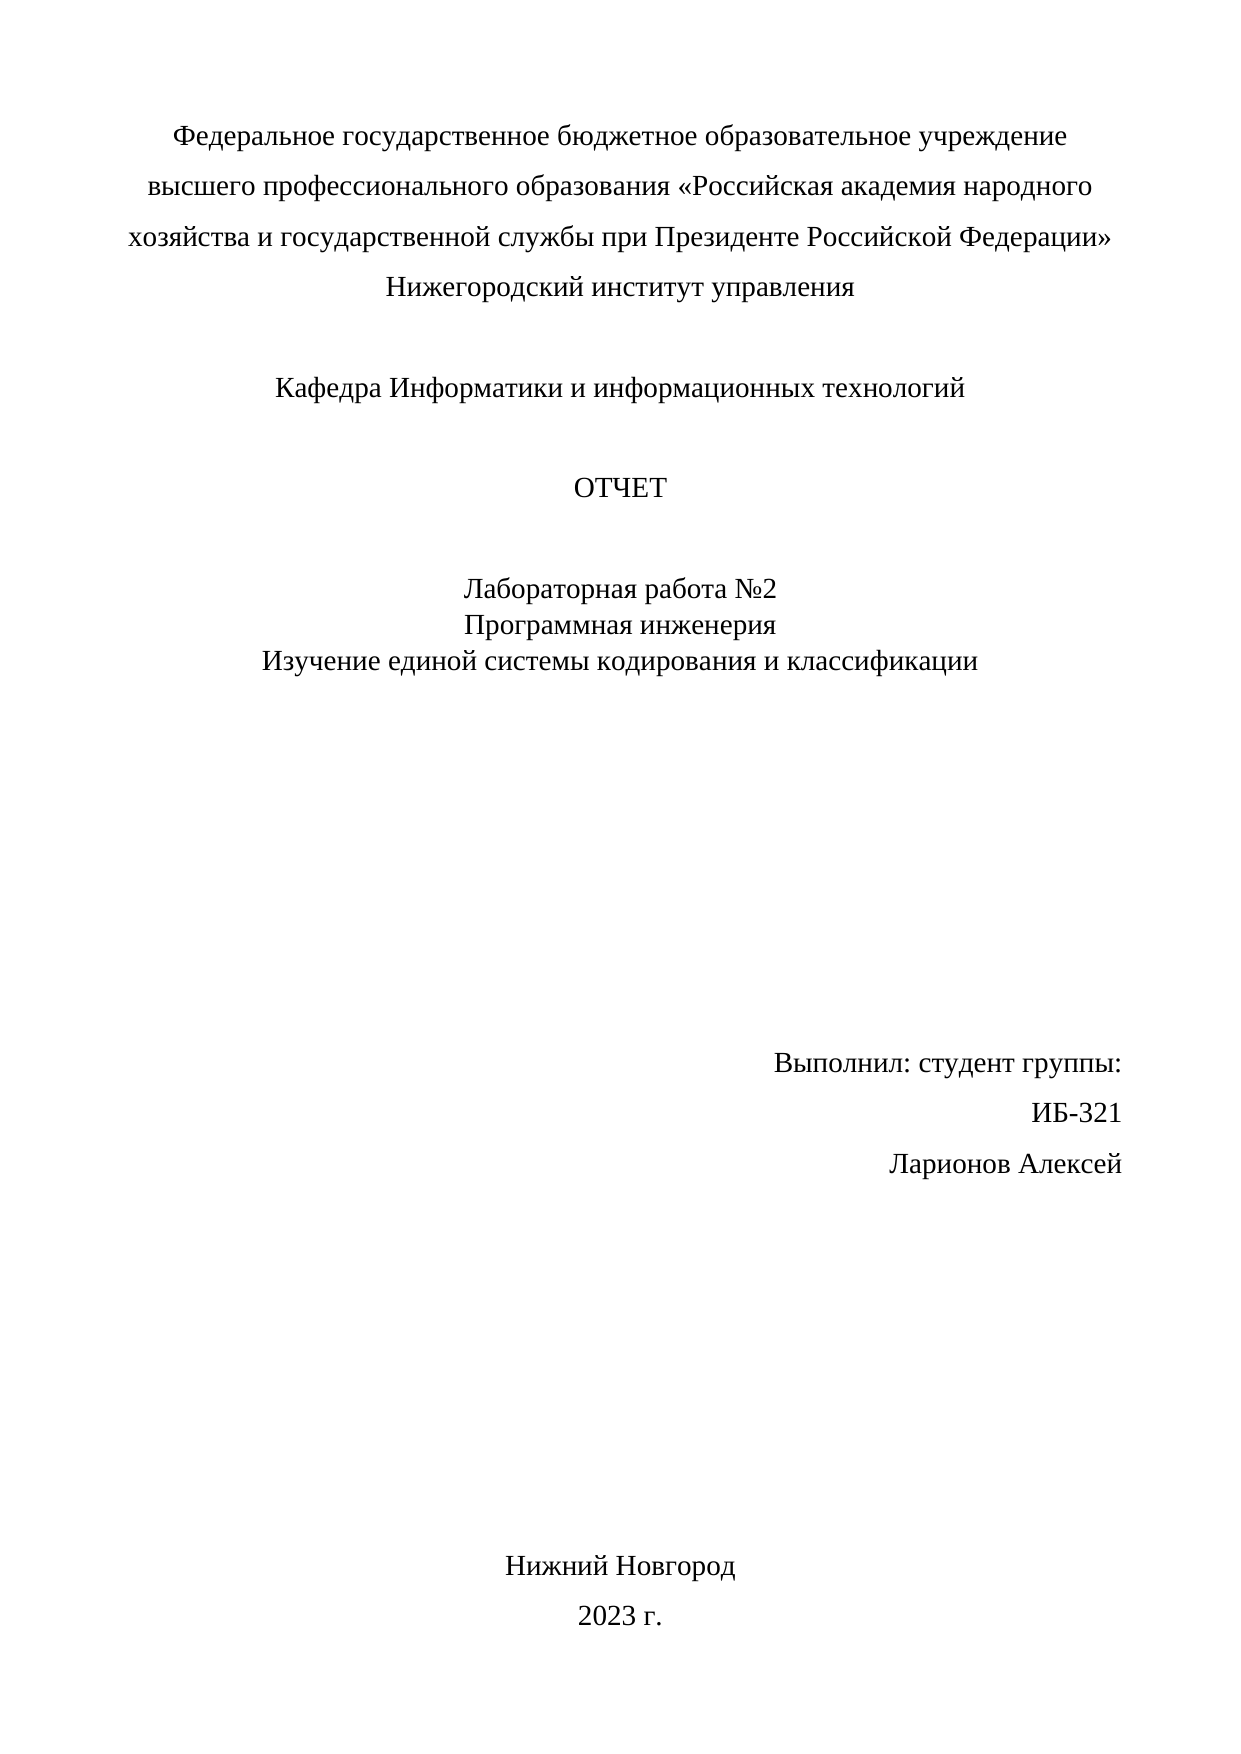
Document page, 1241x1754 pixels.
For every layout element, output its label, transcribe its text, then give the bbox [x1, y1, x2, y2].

text Нижегородский институт управления [118, 269, 1122, 303]
text ИБ-321 [118, 1095, 1122, 1129]
text 2023 г. [118, 1598, 1122, 1632]
text Лабораторная работа №2 [118, 571, 1122, 604]
text Изучение единой системы кодирования и классификации [118, 643, 1122, 676]
text ОТЧЕТ [118, 470, 1122, 504]
text Федеральное государственное бюджетное образовательное учреждение высшего профессионального образования «Российская академия народного хозяйства и государственной службы при Президенте Российской Федерации» [118, 118, 1122, 252]
text Нижний Новгород [118, 1548, 1122, 1582]
text Программная инженерия [118, 607, 1122, 640]
text Ларионов Алексей [118, 1146, 1122, 1179]
text Выполнил: студент группы: [118, 1045, 1122, 1079]
text Кафедра Информатики и информационных технологий [118, 370, 1122, 403]
